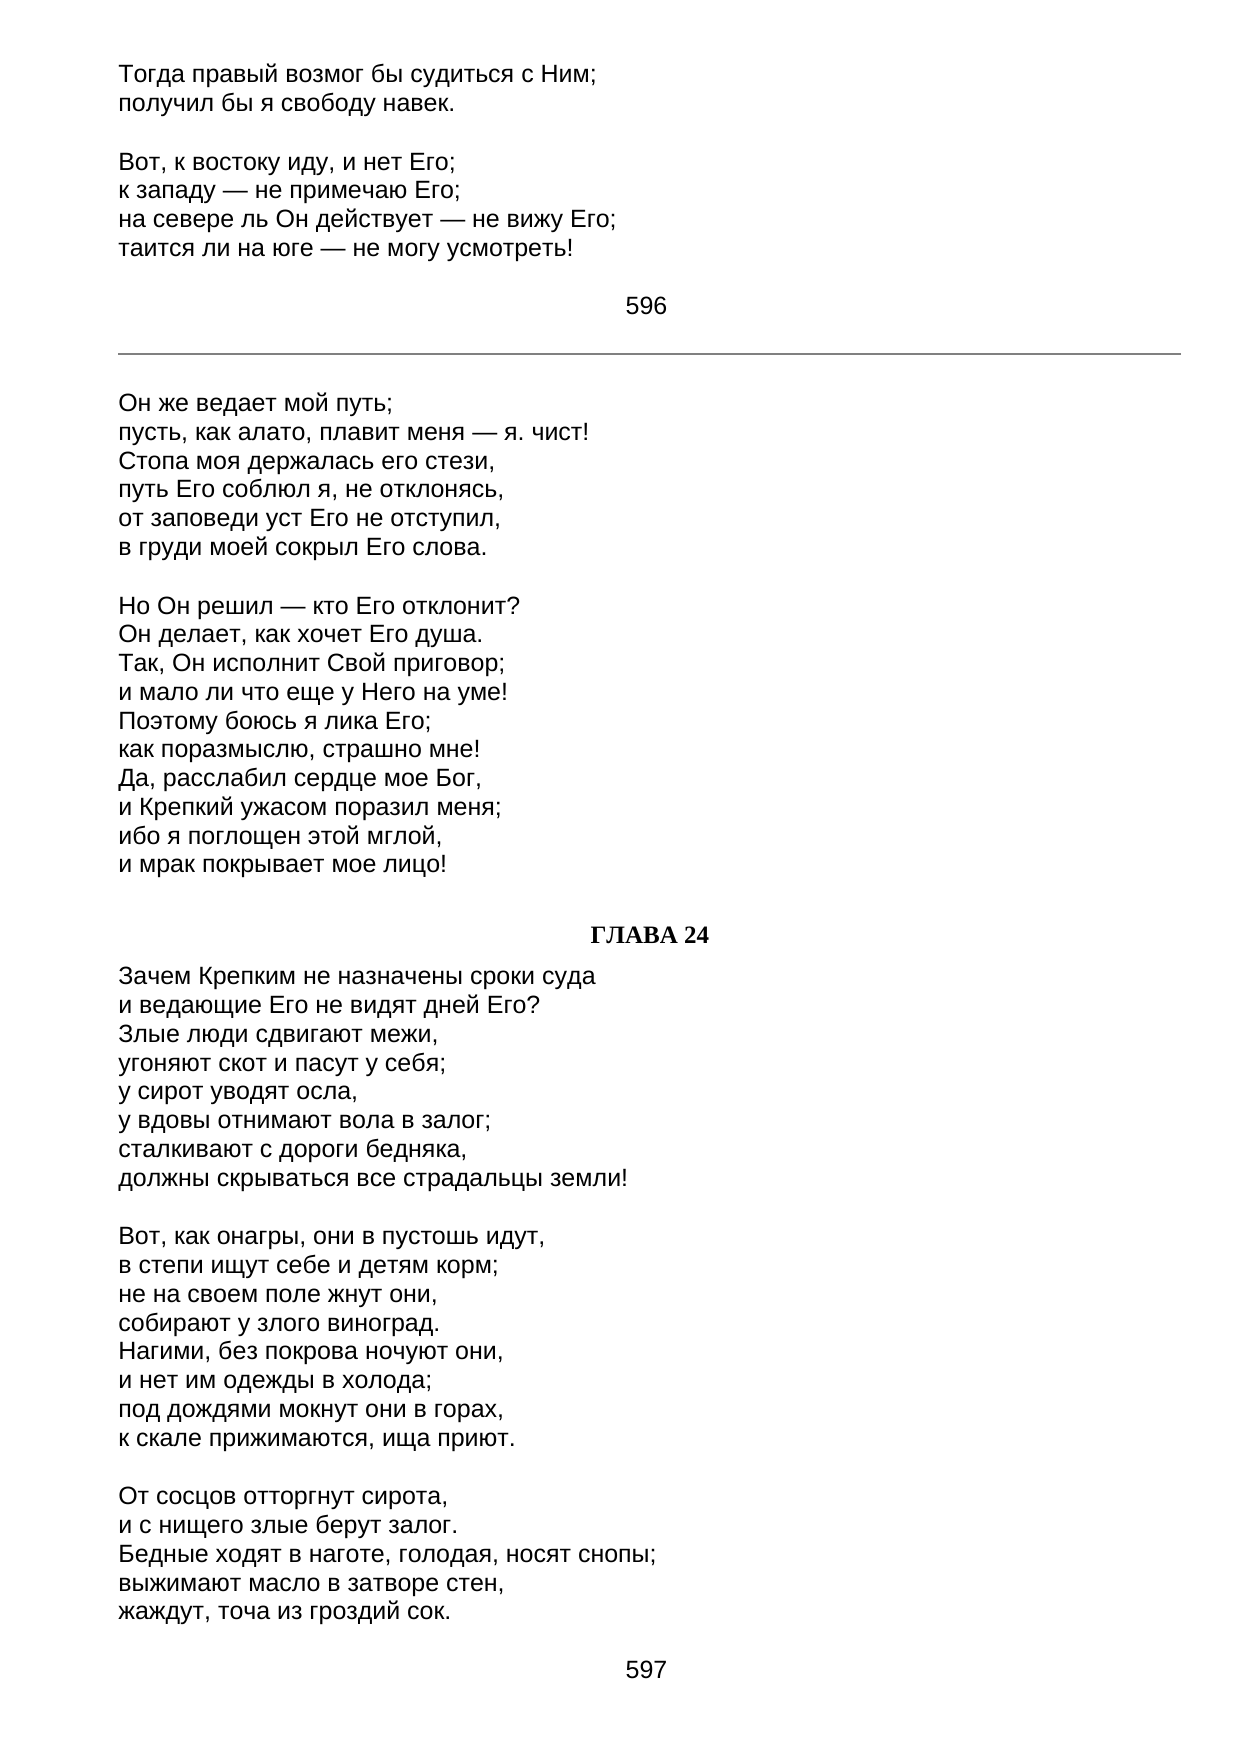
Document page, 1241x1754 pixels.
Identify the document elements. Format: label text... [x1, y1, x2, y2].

subtitle ГЛАВА 24 [118, 920, 1181, 949]
table_header Зачем Крепким не назначены сроки суда и ведающие Его не видят дней Его? Злые люди сдвигают межи, угоняют скот и пасут у себя; у сирот уводят осла, у вдовы отнимают вола в залог; сталкивают с дороги бедняка, должны скрываться все страдальцы земли! Вот, как онагры, они в пустошь идут, в степи ищут себе и детям корм; не на своем поле жнут они, собирают у злого виноград. Нагими, без покрова ночуют они, и нет им одежды в холода; под дождями мокнут они в горах, к скале прижимаются, ища приют. От сосцов отторгнут сирота, и с нищего злые берут залог. Бедные ходят в наготе, голодая, носят снопы; выжимают масло в затворе стен, жаждут, точа из гроздий сок. [118, 961, 680, 1654]
text 597 [118, 1654, 1181, 1683]
text 596 [118, 291, 1181, 320]
table_header Тогда правый возмог бы судиться с Ним; получил бы я свободу навек. Вот, к востоку иду, и нет Его; к западу — не примечаю Его; на севере ль Он действует — не вижу Его; таится ли на юге — не могу усмотреть! [118, 59, 641, 291]
table_header Он же ведает мой путь; пусть, как алато, плавит меня — я. чист! Стопа моя держалась его стези, путь Его соблюл я, не отклонясь, от заповеди уст Его не отступил, в груди моей сокрыл Его слова. Но Он решил — кто Его отклонит? Он делает, как хочет Его душа. Так, Он исполнит Свой приговор; и мало ли что еще у Него на уме! Поэтому боюсь я лика Его; как поразмыслю, страшно мне! Да, расслабил сердце мое Бог, и Крепкий ужасом поразил меня; ибо я поглощен этой мглой, и мрак покрывает мое лицо! [118, 388, 603, 908]
